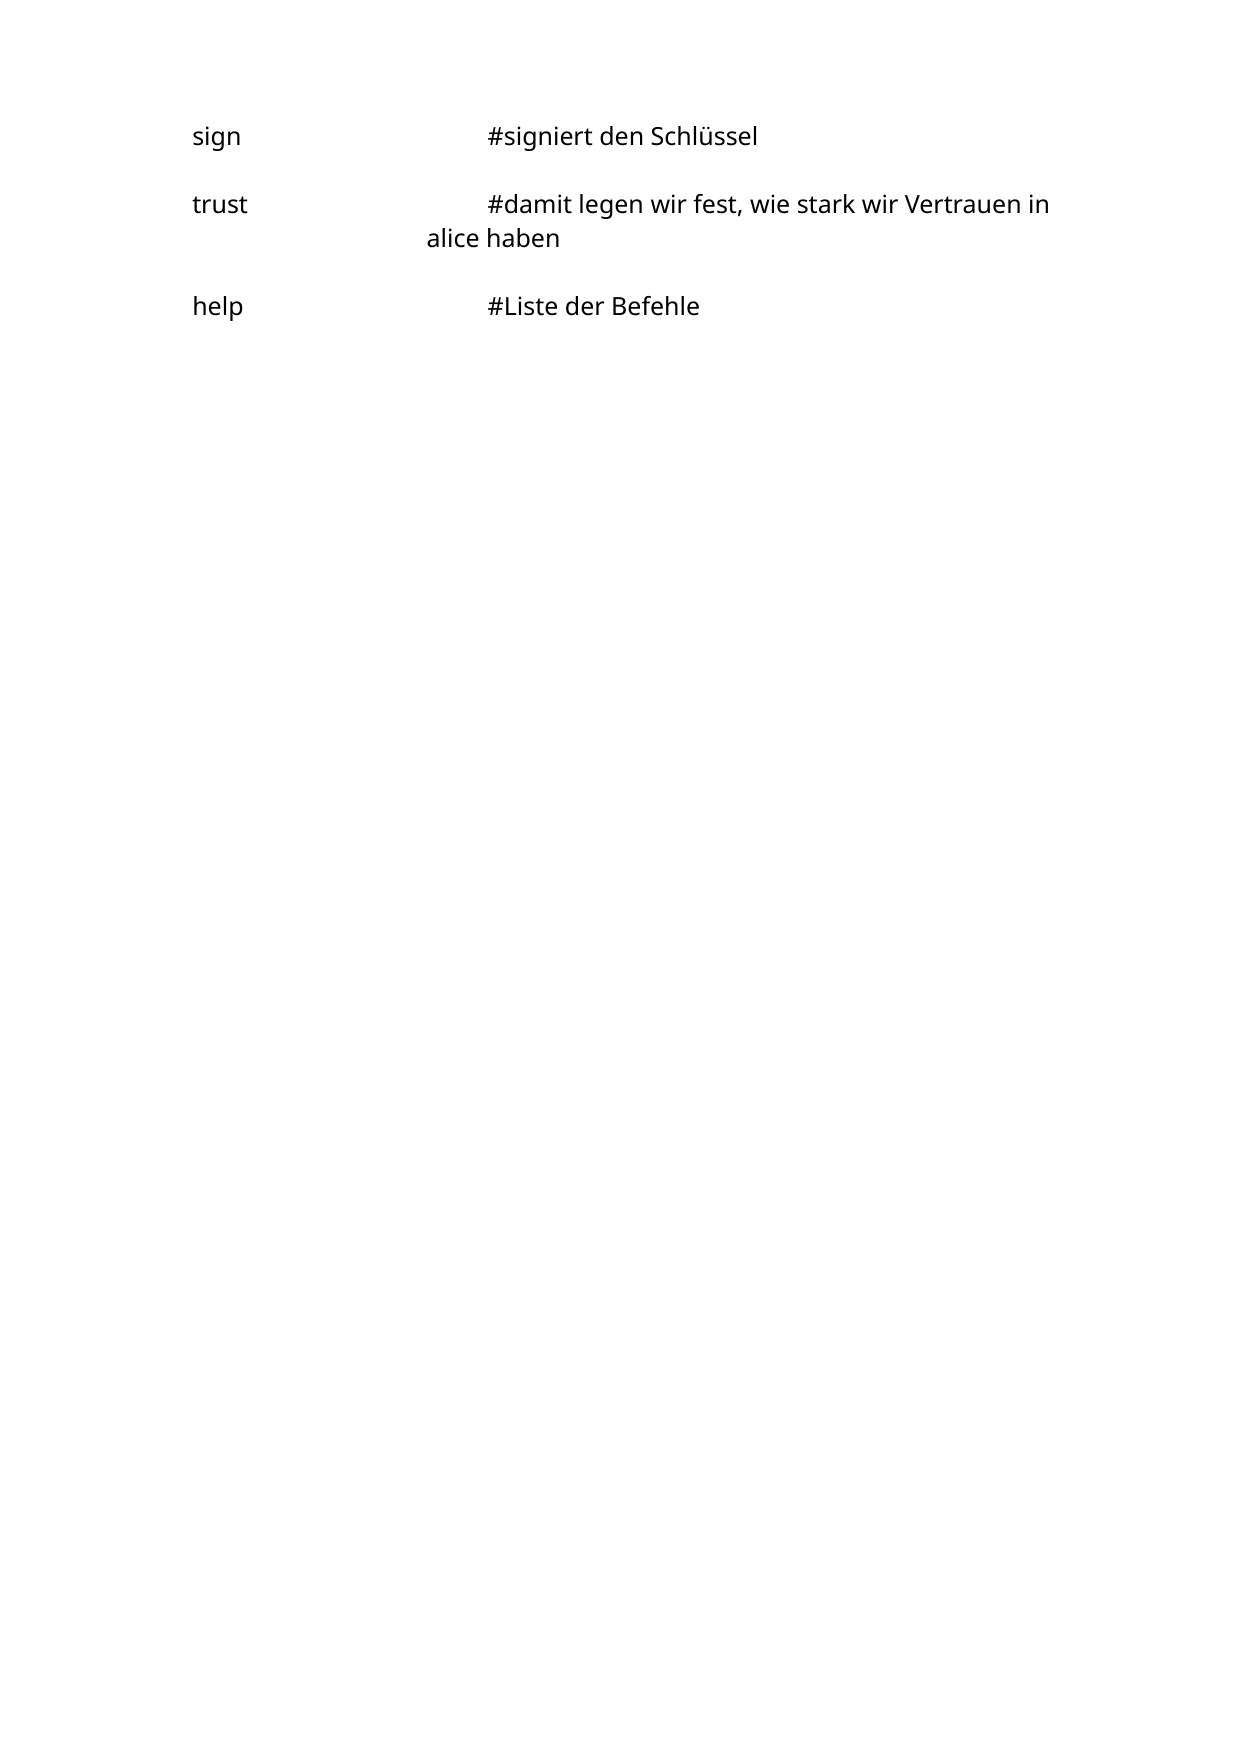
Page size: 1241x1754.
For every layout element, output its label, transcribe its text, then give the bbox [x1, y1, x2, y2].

text sign #signiert den Schlüssel trust #damit legen wir fest, wie stark wir Vertrauen in alice haben help #Liste der Befehle [118, 118, 1122, 425]
